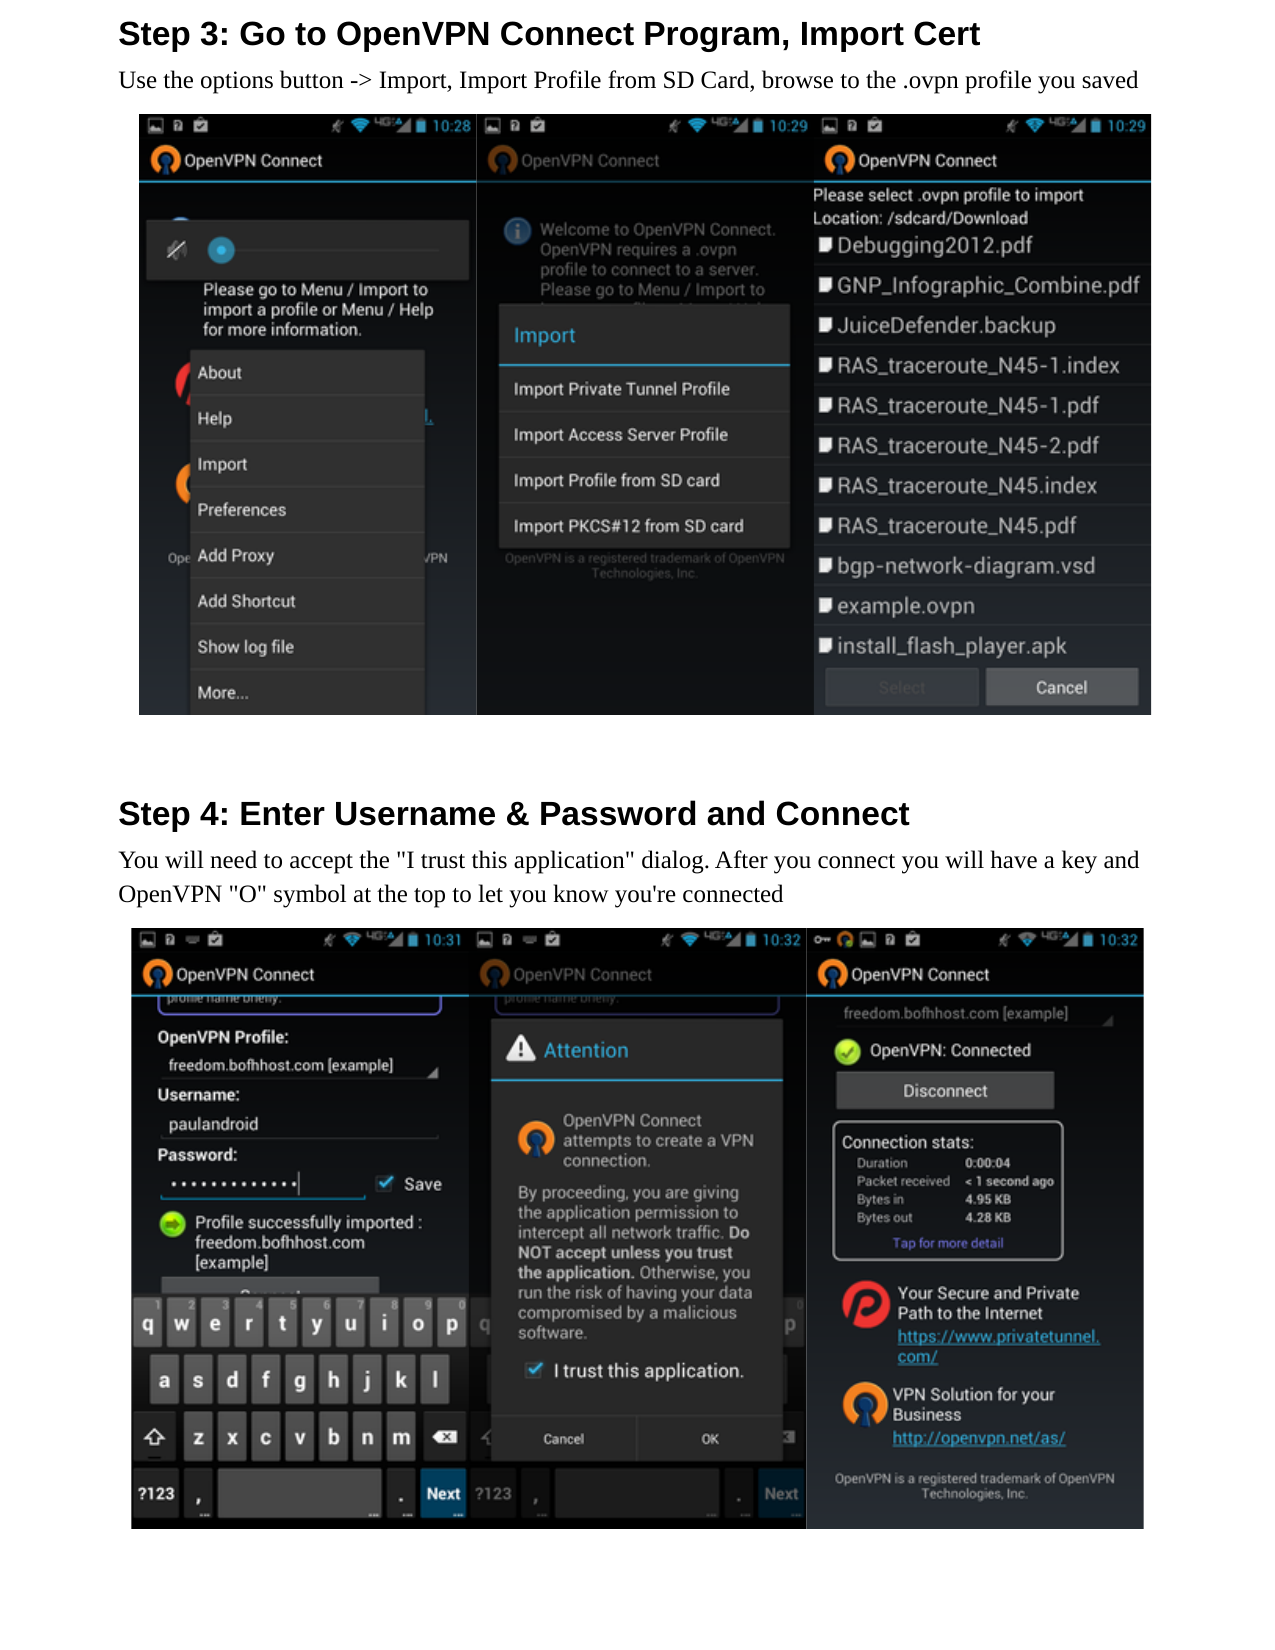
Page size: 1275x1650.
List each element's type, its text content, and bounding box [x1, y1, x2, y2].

subtitle Step 4: Enter Username & Password and Connect [118, 794, 1157, 832]
picture [139, 114, 1152, 715]
text You will need to accept the "I trust this application" dialog. After you connect you will have a key and OpenVPN "O" symbol at the top to let you know you're connected [118, 845, 1157, 908]
text Use the options button -> Import, Import Profile from SD Card, browse to the .ovpn profile you saved [118, 65, 1157, 94]
picture [131, 928, 1144, 1529]
subtitle Step 3: Go to OpenVPN Connect Program, Import Cert [118, 14, 1157, 53]
